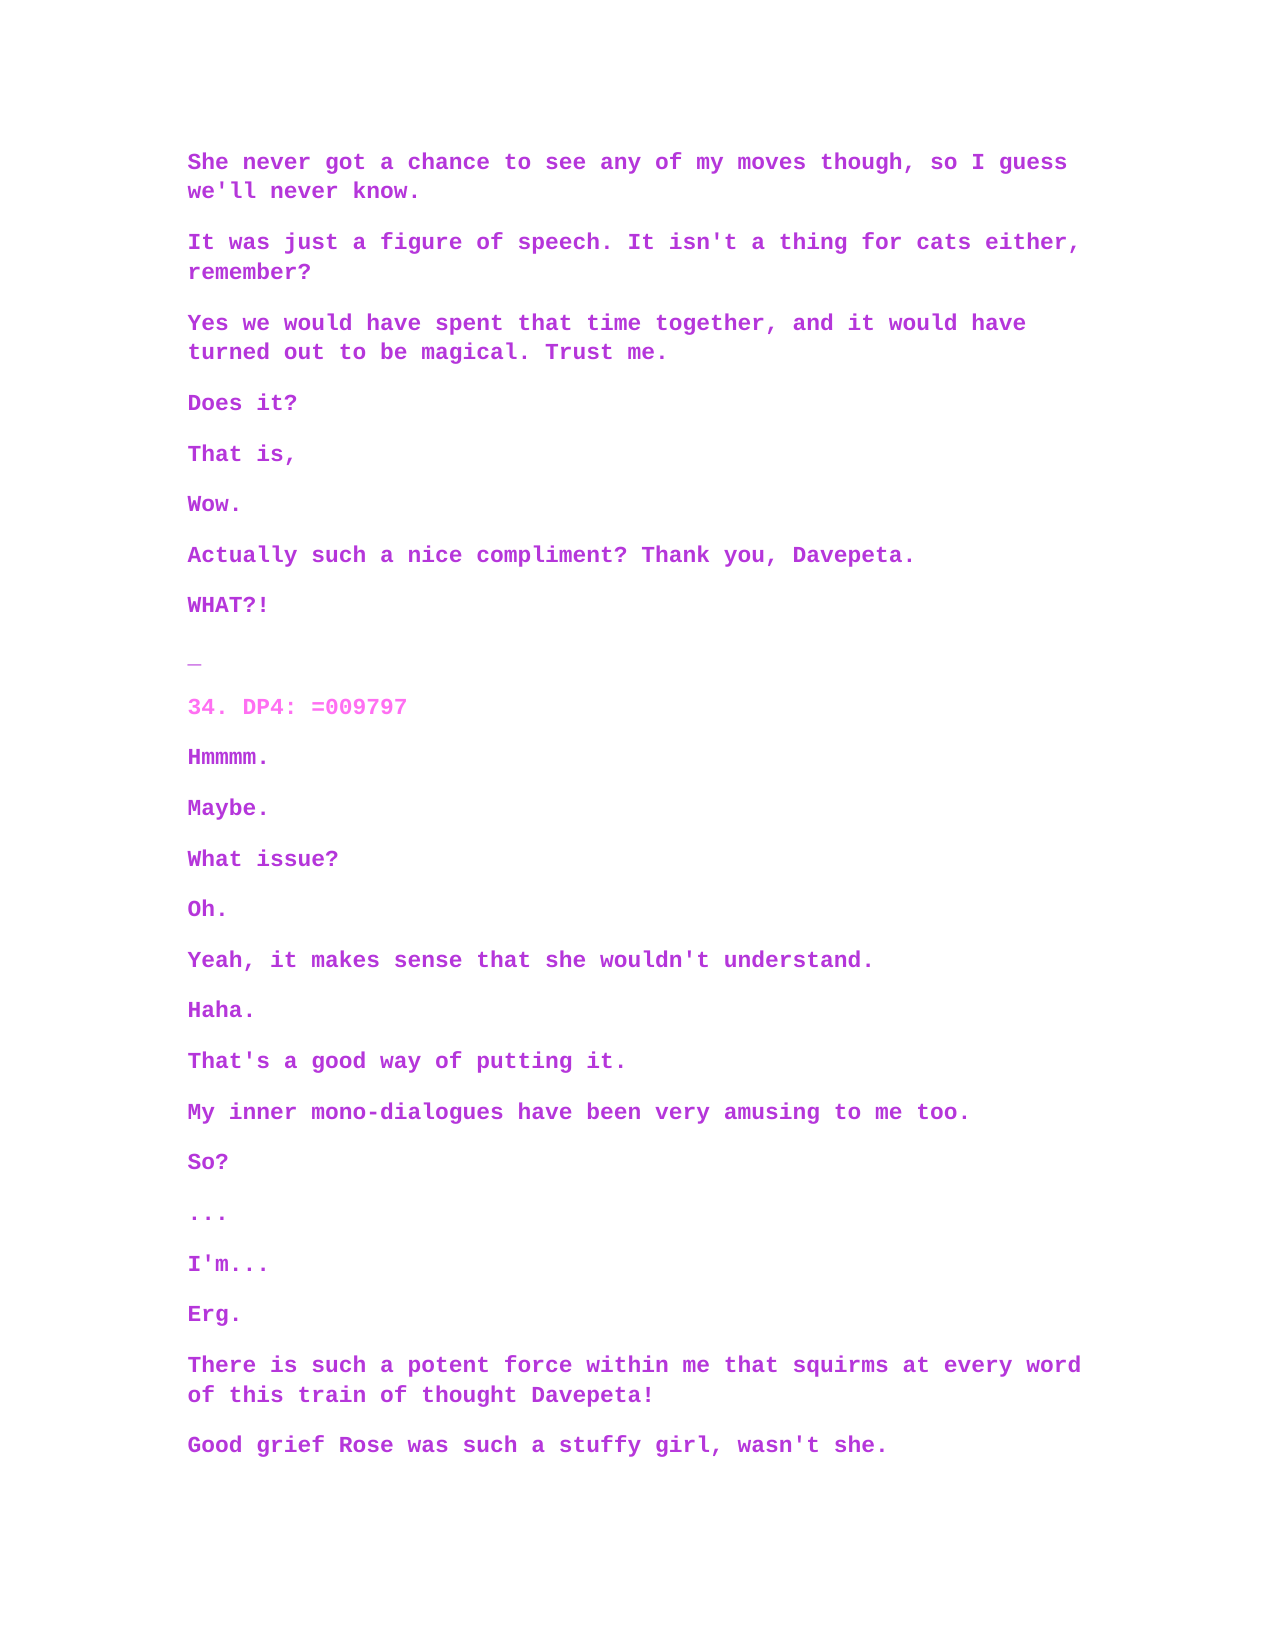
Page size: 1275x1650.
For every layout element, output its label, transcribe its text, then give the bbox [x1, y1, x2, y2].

text I'm... [187, 1252, 1087, 1278]
text It was just a figure of speech. It isn't a thing for cats either, remember? [187, 230, 1087, 286]
text So? [187, 1151, 1087, 1177]
text There is such a potent force within me that squirms at every word of this train of thought Davepeta! [187, 1353, 1087, 1409]
text WHAT?! [187, 594, 1087, 620]
text Hmmmm. [187, 746, 1087, 772]
text Wow. [187, 492, 1087, 518]
text My inner mono-dialogues have been very amusing to me too. [187, 1100, 1087, 1126]
text Haha. [187, 999, 1087, 1025]
text _ [187, 644, 1087, 670]
text She never got a chance to see any of my moves though, so I guess we'll never know. [187, 150, 1087, 206]
text Erg. [187, 1302, 1087, 1328]
text Oh. [187, 897, 1087, 923]
text ... [187, 1201, 1087, 1227]
text That is, [187, 442, 1087, 468]
text Good grief Rose was such a stuffy girl, wasn't she. [187, 1433, 1087, 1459]
text That's a good way of putting it. [187, 1049, 1087, 1075]
text Yeah, it makes sense that she wouldn't understand. [187, 948, 1087, 974]
text Maybe. [187, 796, 1087, 822]
text What issue? [187, 847, 1087, 873]
text 34. DP4: =009797 [187, 695, 1087, 721]
text Yes we would have spent that time together, and it would have turned out to be magical. Trust me. [187, 311, 1087, 367]
text Actually such a nice compliment? Thank you, Davepeta. [187, 543, 1087, 569]
text Does it? [187, 391, 1087, 417]
